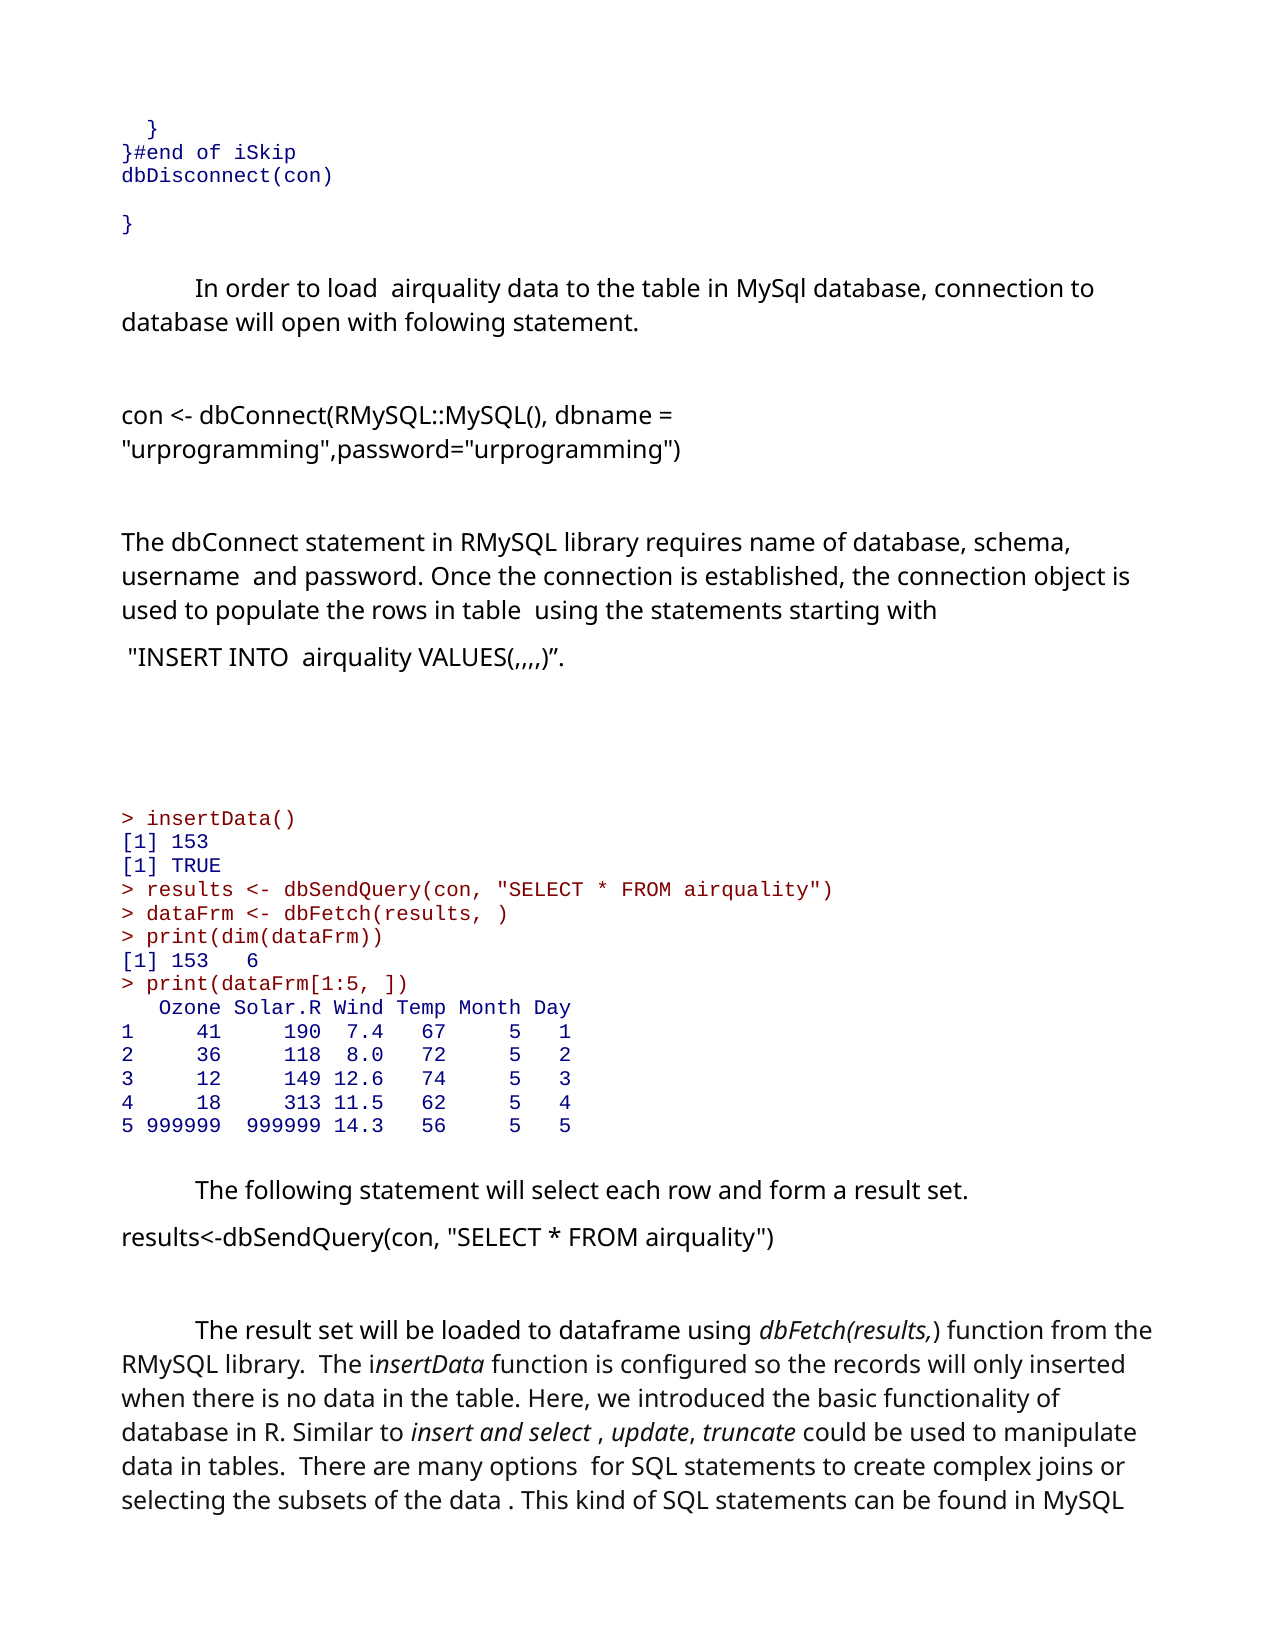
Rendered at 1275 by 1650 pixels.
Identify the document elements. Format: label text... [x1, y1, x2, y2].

text The following statement will select each row and form a result set. [121, 1173, 1158, 1207]
text results<-dbSendQuery(con, "SELECT * FROM airquality") [121, 1219, 1158, 1254]
text }#end of iSkip [121, 142, 1158, 165]
text 2 36 118 8.0 72 5 2 [121, 1044, 1158, 1068]
text In order to load airquality data to the table in MySql database, connection to database will open with folowing statement. [121, 270, 1158, 338]
text > print(dim(dataFrm)) [121, 926, 1158, 950]
text [1] 153 [121, 832, 1158, 855]
text 4 18 313 11.5 62 5 4 [121, 1092, 1158, 1115]
text The dbConnect statement in RMySQL library requires name of database, schema, username and password. Once the connection is established, the connection object is used to populate the rows in table using the statements starting with [121, 525, 1158, 627]
text dbDisconnect(con) [121, 165, 1158, 189]
text 1 41 190 7.4 67 5 1 [121, 1021, 1158, 1044]
text [1] TRUE [121, 855, 1158, 879]
text > dataFrm <- dbFetch(results, ) [121, 902, 1158, 926]
text The result set will be loaded to dataframe using dbFetch(results,) function from the RMySQL library. The insertData function is configured so the records will only inserted when there is no data in the table. Here, we introduced the basic functionality of database in R. Similar to insert and select , update, truncate could be used to manipulate data in tables. There are many options for SQL statements to create complex joins or selecting the subsets of the data . This kind of SQL statements can be found in MySQL [121, 1313, 1158, 1517]
text } [121, 118, 1158, 142]
text 5 999999 999999 14.3 56 5 5 [121, 1115, 1158, 1139]
text } [121, 213, 1158, 236]
text Ozone Solar.R Wind Temp Month Day [121, 997, 1158, 1021]
text > results <- dbSendQuery(con, "SELECT * FROM airquality") [121, 879, 1158, 902]
text [1] 153 6 [121, 950, 1158, 973]
text > print(dataFrm[1:5, ]) [121, 973, 1158, 997]
text con <- dbConnect(RMySQL::MySQL(), dbname = "urprogramming",password="urprogramming") [121, 398, 1158, 466]
text 3 12 149 12.6 74 5 3 [121, 1068, 1158, 1092]
text "INSERT INTO airquality VALUES(,,,,)”. [121, 639, 1158, 673]
text > insertData() [121, 808, 1158, 832]
